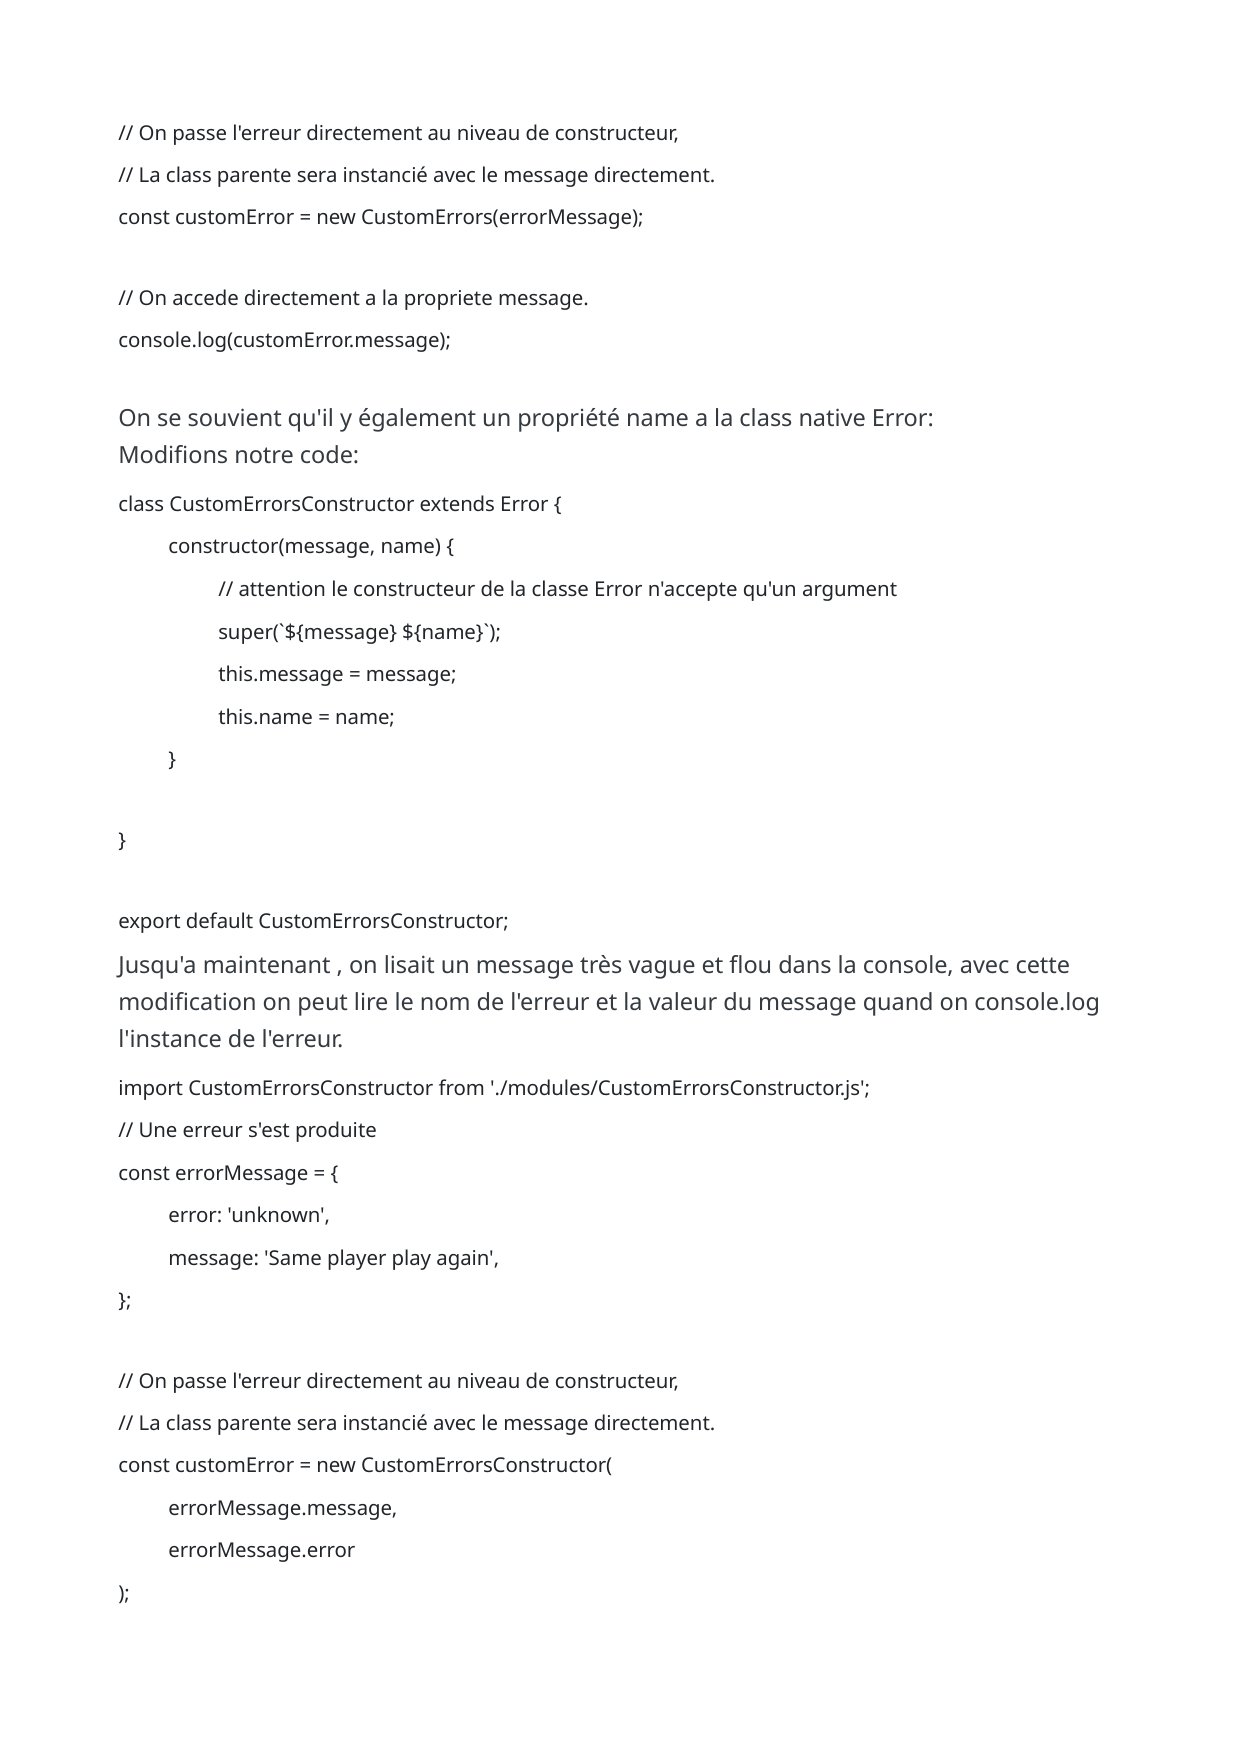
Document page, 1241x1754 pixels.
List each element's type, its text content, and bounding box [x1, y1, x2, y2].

text error: 'unknown', [118, 1201, 1122, 1228]
text // attention le constructeur de la classe Error n'accepte qu'un argument [118, 575, 1122, 603]
text On se souvient qu'il y également un propriété name a la class native Error: Modifions notre code: [118, 368, 1122, 470]
text message: 'Same player play again', [118, 1243, 1122, 1271]
text const customError = new CustomErrorsConstructor( [118, 1451, 1122, 1478]
text }; [118, 1286, 1122, 1313]
text import CustomErrorsConstructor from './modules/CustomErrorsConstructor.js'; [118, 1074, 1122, 1101]
text this.message = message; [118, 660, 1122, 688]
text this.name = name; [118, 702, 1122, 731]
text // La class parente sera instancié avec le message directement. [118, 160, 1122, 188]
text // On accede directement a la propriete message. [118, 283, 1122, 311]
text errorMessage.error [118, 1536, 1122, 1564]
text // La class parente sera instancié avec le message directement. [118, 1408, 1122, 1436]
text class CustomErrorsConstructor extends Error { [118, 490, 1122, 517]
text } [118, 826, 1122, 854]
text export default CustomErrorsConstructor; [118, 906, 1122, 934]
text // On passe l'erreur directement au niveau de constructeur, [118, 1366, 1122, 1394]
text const customError = new CustomErrors(errorMessage); [118, 203, 1122, 230]
text ); [118, 1578, 1122, 1606]
text constructor(message, name) { [118, 532, 1122, 560]
text errorMessage.message, [118, 1493, 1122, 1521]
text Jusqu'a maintenant , on lisait un message très vague et flou dans la console, avec cette modification on peut lire le nom de l'erreur et la valeur du message quand on console.log l'instance de l'erreur. [118, 949, 1122, 1054]
text const errorMessage = { [118, 1158, 1122, 1186]
text // Une erreur s'est produite [118, 1116, 1122, 1144]
text console.log(customError.message); [118, 326, 1122, 353]
text } [118, 745, 1122, 773]
text // On passe l'erreur directement au niveau de constructeur, [118, 118, 1122, 146]
text super(`${message} ${name}`); [118, 617, 1122, 645]
